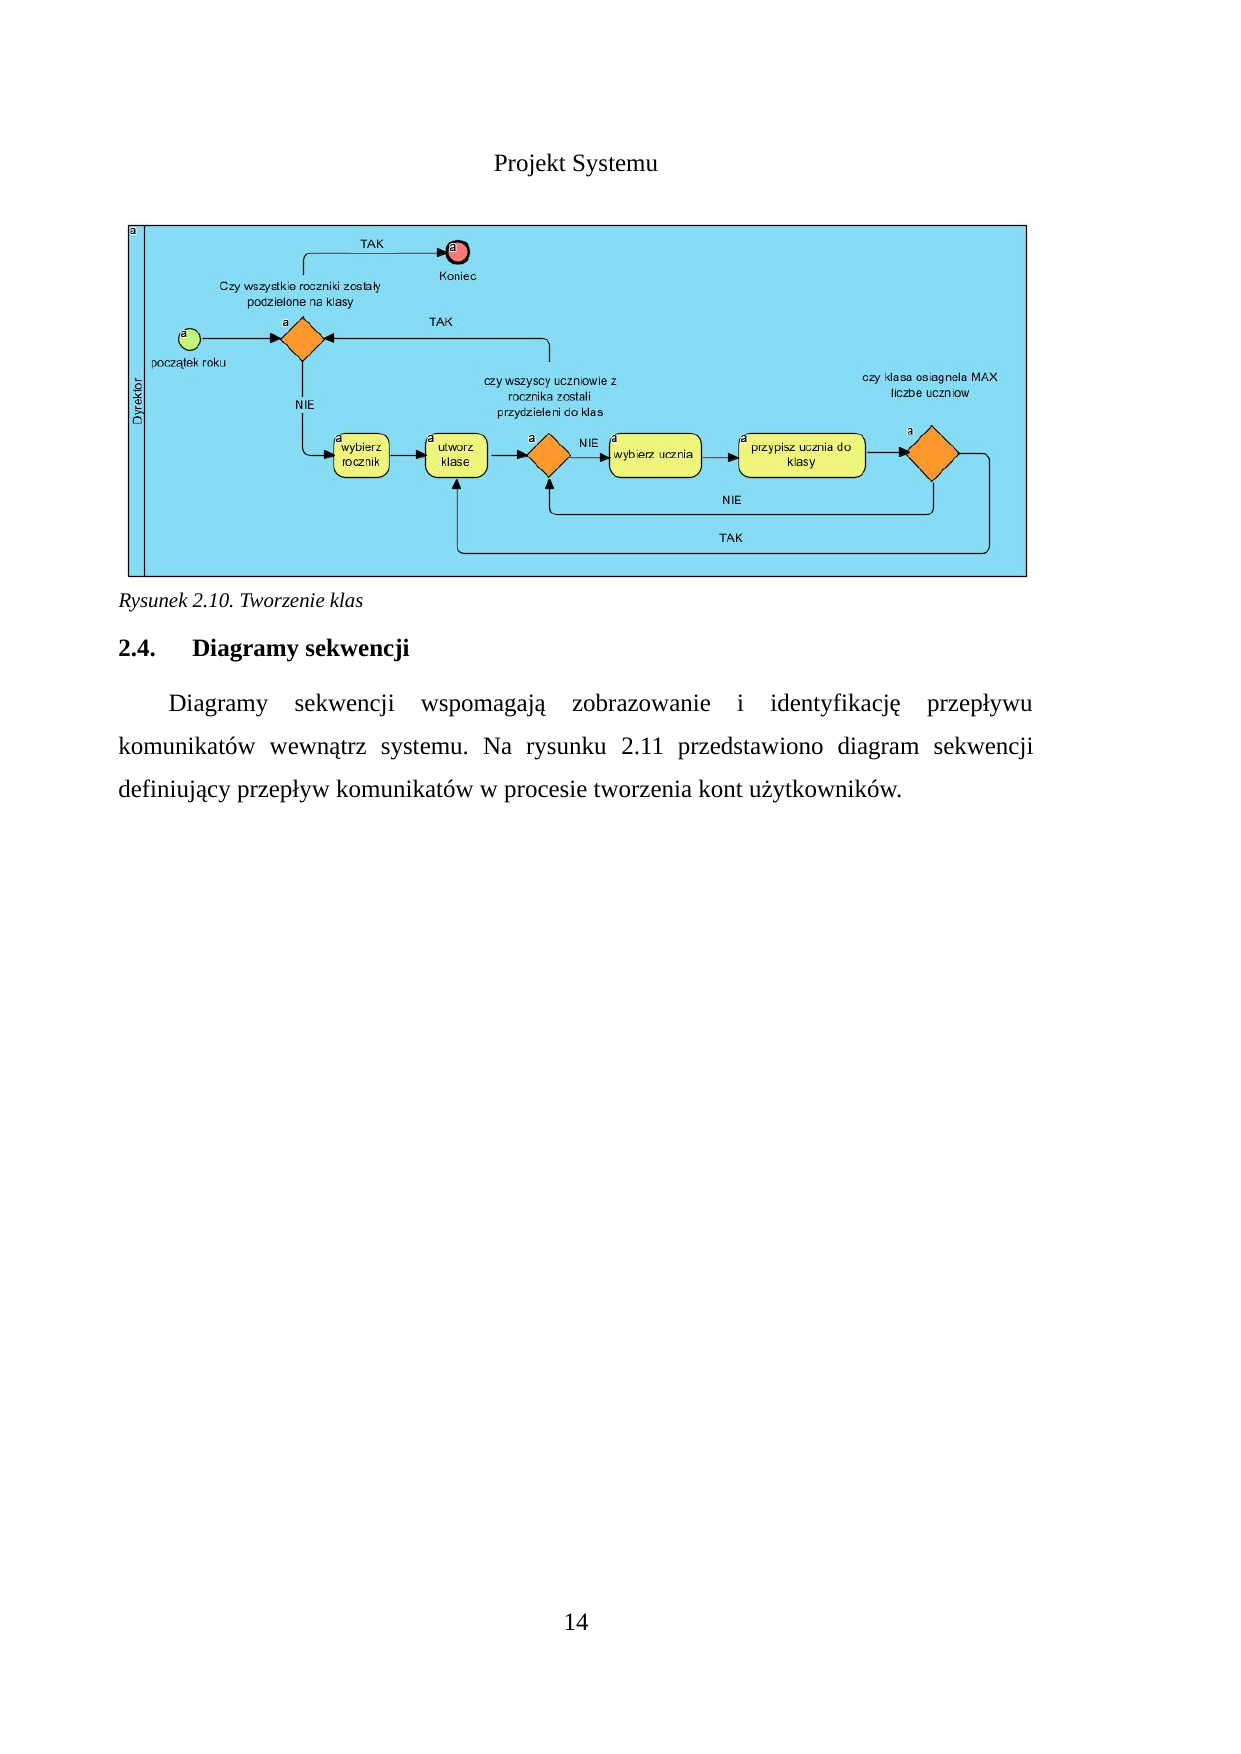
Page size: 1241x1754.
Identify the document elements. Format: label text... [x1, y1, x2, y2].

text Diagramy sekwencji wspomagają zobrazowanie i identyfikację przepływu komunikatów wewnątrz systemu. Na rysunku 2.11 przedstawiono diagram sekwencji definiujący przepływ komunikatów w procesie tworzenia kont użytkowników. [118, 688, 1033, 803]
picture [120, 219, 1031, 582]
text Rysunek 2.10. Tworzenie klas [118, 218, 1033, 612]
subtitle Diagramy sekwencji [118, 633, 1033, 661]
